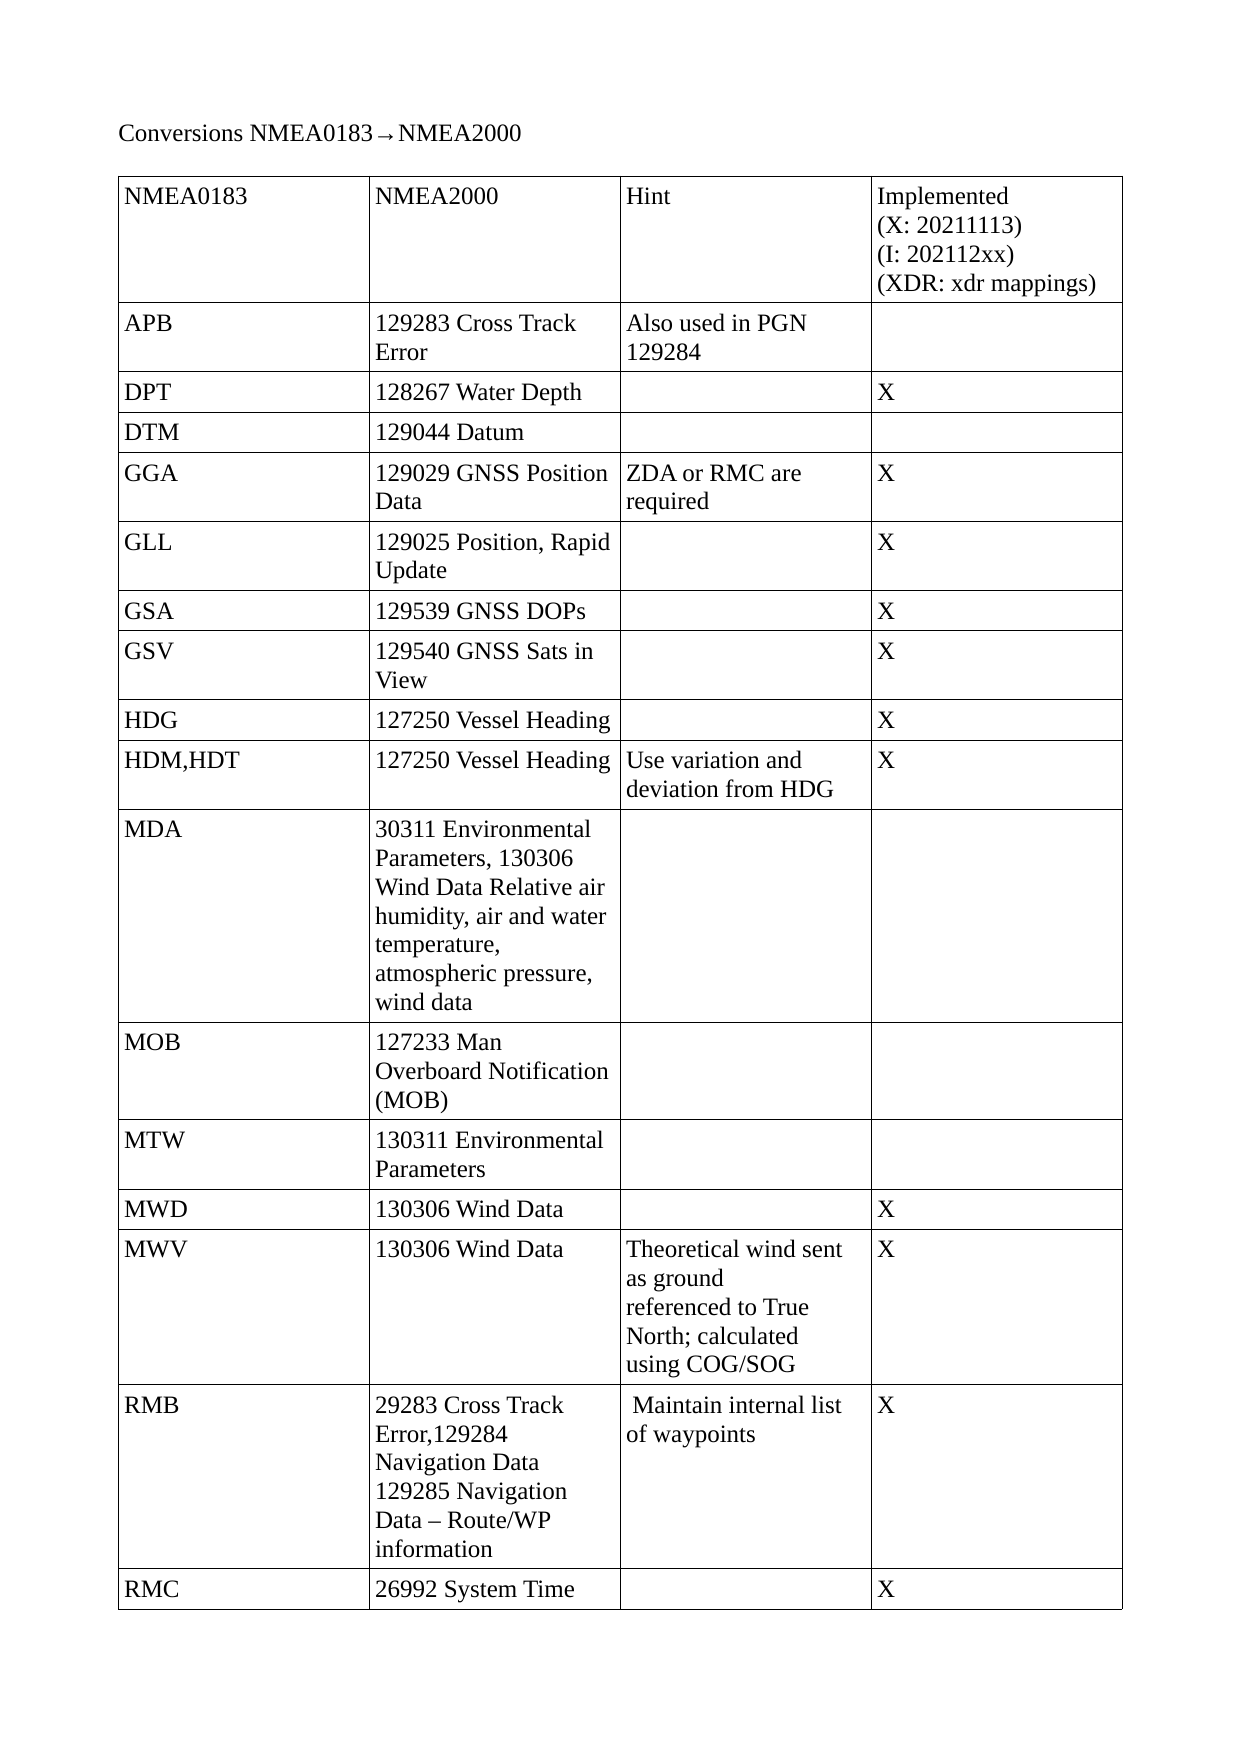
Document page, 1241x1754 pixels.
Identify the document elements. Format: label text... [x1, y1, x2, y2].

table_cell 127233 Man Overboard Notification (MOB) [370, 1023, 620, 1119]
table_cell X [872, 1569, 1122, 1608]
table_cell MTW [119, 1120, 369, 1188]
table_header Hint [621, 177, 871, 302]
table_cell X [872, 1385, 1122, 1568]
table_cell X [872, 631, 1122, 699]
table_cell [621, 522, 871, 590]
table_cell X [872, 522, 1122, 590]
table_cell [621, 413, 871, 452]
table_cell MWD [119, 1190, 369, 1229]
table_cell Also used in PGN 129284 [621, 303, 871, 371]
table_cell RMC [119, 1569, 369, 1608]
table_cell Maintain internal list of waypoints [621, 1385, 871, 1568]
table_cell Theoretical wind sent as ground referenced to True North; calculated using COG/SOG [621, 1230, 871, 1384]
table_cell DPT [119, 372, 369, 412]
table_cell [621, 372, 871, 412]
table_cell GLL [119, 522, 369, 590]
table_cell X [872, 1190, 1122, 1229]
table_cell 130306 Wind Data [370, 1230, 620, 1384]
table_header NMEA0183 [119, 177, 369, 302]
table_cell 129029 GNSS Position Data [370, 453, 620, 521]
table_cell GSA [119, 591, 369, 630]
table_cell 129025 Position, Rapid Update [370, 522, 620, 590]
table_cell APB [119, 303, 369, 371]
table_cell GSV [119, 631, 369, 699]
text Conversions NMEA0183→NMEA2000 [118, 118, 1122, 147]
table_cell MOB [119, 1023, 369, 1119]
table_cell MWV [119, 1230, 369, 1384]
table_cell 127250 Vessel Heading [370, 741, 620, 809]
table_cell 130306 Wind Data [370, 1190, 620, 1229]
table_cell GGA [119, 453, 369, 521]
table_cell MDA [119, 810, 369, 1022]
table_cell [872, 1120, 1122, 1188]
table_cell DTM [119, 413, 369, 452]
table_cell [621, 1569, 871, 1608]
table_cell [621, 1120, 871, 1188]
table_cell RMB [119, 1385, 369, 1568]
table_cell 129283 Cross Track Error [370, 303, 620, 371]
table_cell [621, 700, 871, 740]
table_cell X [872, 453, 1122, 521]
table_cell [621, 591, 871, 630]
table_cell [872, 1023, 1122, 1119]
table_cell 129540 GNSS Sats in View [370, 631, 620, 699]
table_cell X [872, 1230, 1122, 1384]
table_cell 128267 Water Depth [370, 372, 620, 412]
table_cell Use variation and deviation from HDG [621, 741, 871, 809]
table_cell [872, 413, 1122, 452]
table_cell 29283 Cross Track Error,129284 Navigation Data 129285 Navigation Data – Route/WP information [370, 1385, 620, 1568]
table_cell HDG [119, 700, 369, 740]
table_cell X [872, 372, 1122, 412]
table_cell HDM,HDT [119, 741, 369, 809]
table_cell [621, 631, 871, 699]
table_cell X [872, 700, 1122, 740]
table_cell [621, 810, 871, 1022]
table_header Implemented (X: 20211113) (I: 202112xx) (XDR: xdr mappings) [872, 177, 1122, 302]
table_cell 127250 Vessel Heading [370, 700, 620, 740]
table_cell [872, 303, 1122, 371]
table_header NMEA2000 [370, 177, 620, 302]
table_cell 129539 GNSS DOPs [370, 591, 620, 630]
table_cell 30311 Environmental Parameters, 130306 Wind Data Relative air humidity, air and water temperature, atmospheric pressure, wind data [370, 810, 620, 1022]
table_cell 130311 Environmental Parameters [370, 1120, 620, 1188]
table_cell ZDA or RMC are required [621, 453, 871, 521]
table_cell [621, 1190, 871, 1229]
table_cell [872, 810, 1122, 1022]
table_cell X [872, 591, 1122, 630]
table_cell X [872, 741, 1122, 809]
table_cell 26992 System Time [370, 1569, 620, 1608]
table_cell 129044 Datum [370, 413, 620, 452]
table_cell [621, 1023, 871, 1119]
